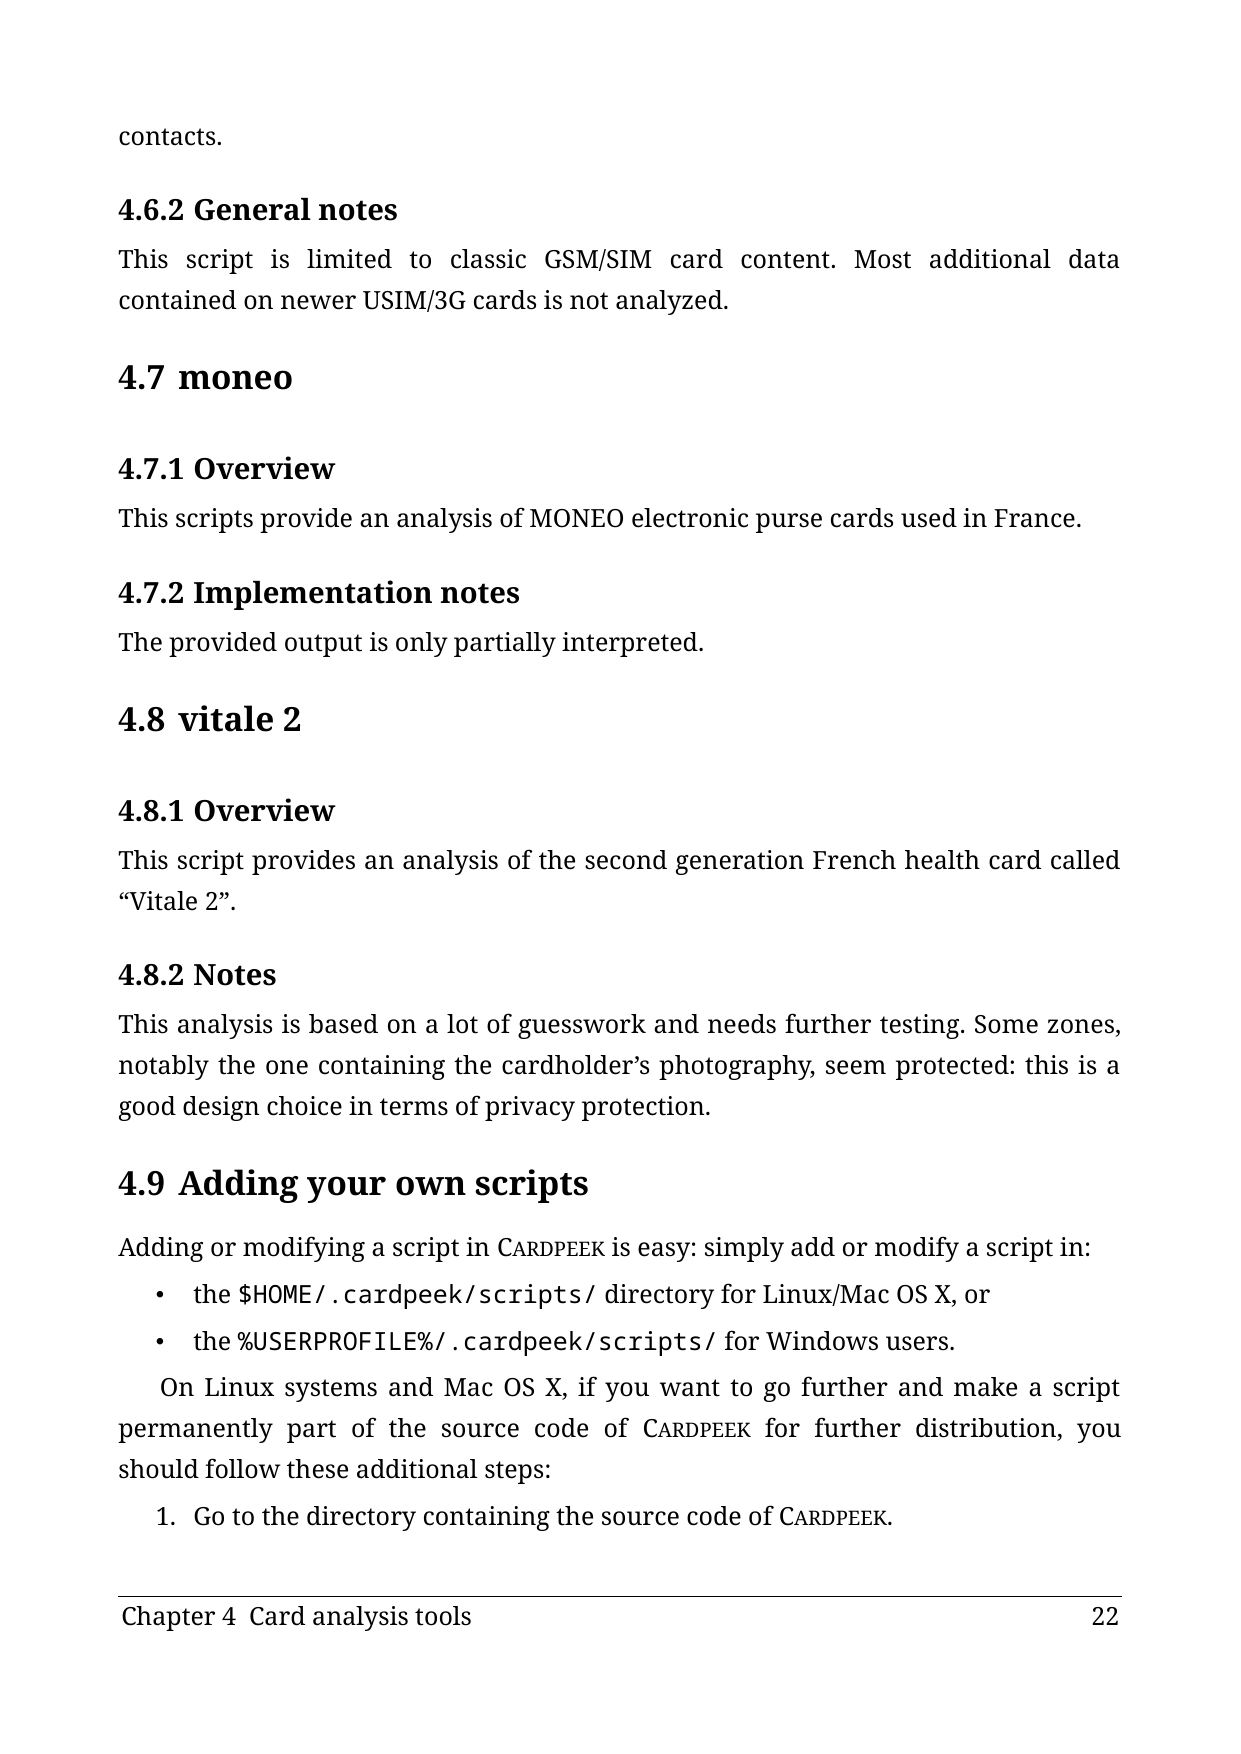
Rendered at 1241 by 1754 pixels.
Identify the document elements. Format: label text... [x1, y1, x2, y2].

subtitle Notes [118, 955, 1122, 994]
list the %USERPROFILE%/.cardpeek/scripts/ for Windows users. [156, 1323, 1122, 1357]
subtitle Adding your own scripts [118, 1160, 1122, 1205]
text Adding or modifying a script in Cardpeek is easy: simply add or modify a script in: [118, 1229, 1122, 1264]
text This analysis is based on a lot of guesswork and needs further testing. Some zones, notably the one containing the cardholder’s photography, seem protected: this is a good design choice in terms of privacy protection. [118, 1007, 1122, 1122]
text contacts. [118, 118, 1122, 152]
text The provided output is only partially interpreted. [118, 624, 1122, 658]
subtitle moneo [118, 354, 1122, 399]
list Go to the directory containing the source code of Cardpeek. [156, 1498, 1122, 1532]
subtitle General notes [118, 190, 1122, 229]
text This scripts provide an analysis of MONEO electronic purse cards used in France. [118, 501, 1122, 535]
subtitle Implementation notes [118, 572, 1122, 612]
subtitle Overview [118, 448, 1122, 488]
text On Linux systems and Mac OS X, if you want to go further and make a script permanently part of the source code of Cardpeek for further distribution, you should follow these additional steps: [118, 1370, 1122, 1486]
text This script provides an analysis of the second generation French health card called “Vitale 2”. [118, 842, 1122, 917]
list the $HOME/.cardpeek/scripts/ directory for Linux/Mac OS X, or [156, 1276, 1122, 1310]
text This script is limited to classic GSM/SIM card content. Most additional data contained on newer USIM/3G cards is not analyzed. [118, 242, 1122, 317]
subtitle vitale 2 [118, 696, 1122, 741]
subtitle Overview [118, 790, 1122, 830]
